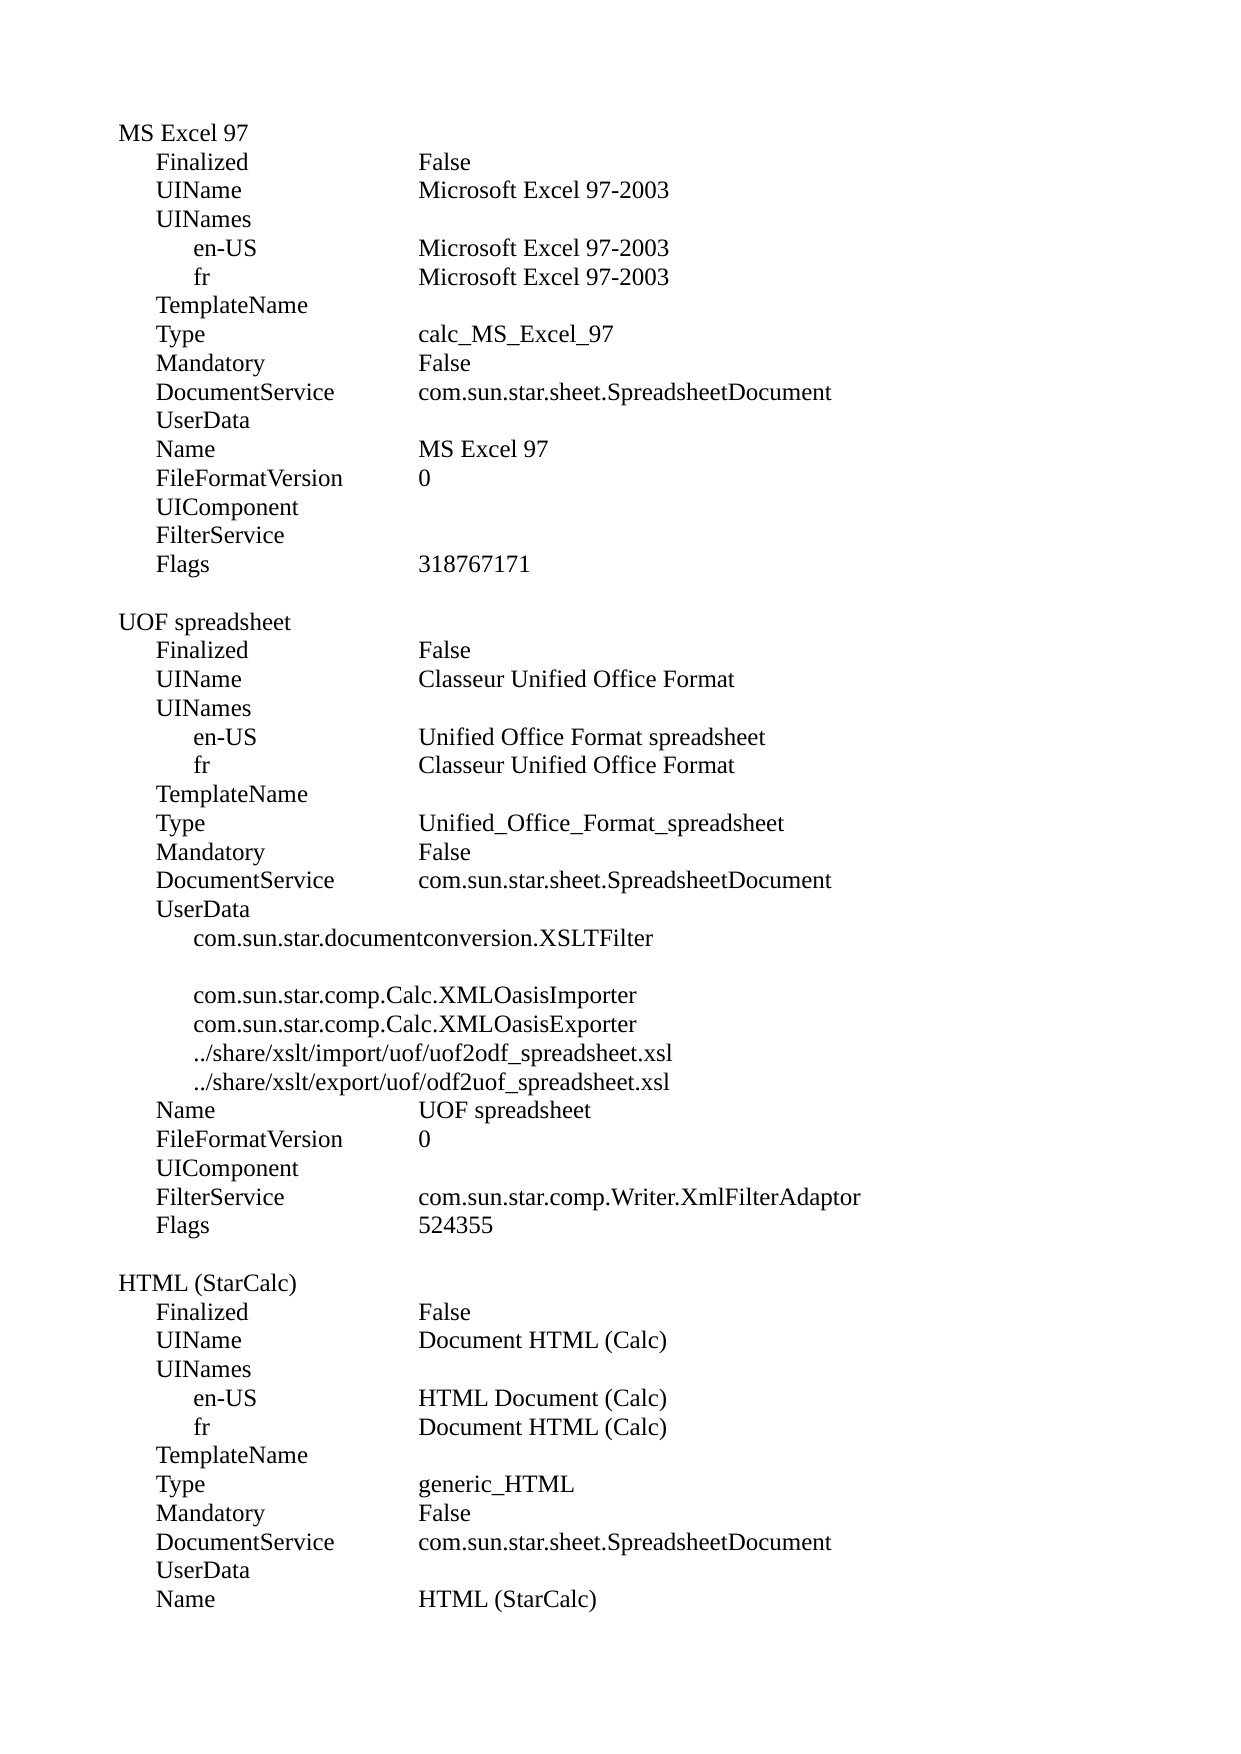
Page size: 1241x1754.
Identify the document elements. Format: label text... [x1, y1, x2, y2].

text UOF spreadsheet Finalized False UIName Classeur Unified Office Format UINames en-US Unified Office Format spreadsheet fr Classeur Unified Office Format TemplateName Type Unified_Office_Format_spreadsheet Mandatory False DocumentService com.sun.star.sheet.SpreadsheetDocument UserData com.sun.star.documentconversion.XSLTFilter com.sun.star.comp.Calc.XMLOasisImporter com.sun.star.comp.Calc.XMLOasisExporter ../share/xslt/import/uof/uof2odf_spreadsheet.xsl ../share/xslt/export/uof/odf2uof_spreadsheet.xsl Name UOF spreadsheet FileFormatVersion 0 UIComponent FilterService com.sun.star.comp.Writer.XmlFilterAdaptor Flags 524355 [118, 607, 1122, 1239]
text HTML (StarCalc) Finalized False UIName Document HTML (Calc) UINames en-US HTML Document (Calc) fr Document HTML (Calc) TemplateName Type generic_HTML Mandatory False DocumentService com.sun.star.sheet.SpreadsheetDocument UserData Name HTML (StarCalc) [118, 1268, 1122, 1613]
text MS Excel 97 Finalized False UIName Microsoft Excel 97-2003 UINames en-US Microsoft Excel 97-2003 fr Microsoft Excel 97-2003 TemplateName Type calc_MS_Excel_97 Mandatory False DocumentService com.sun.star.sheet.SpreadsheetDocument UserData Name MS Excel 97 FileFormatVersion 0 UIComponent FilterService Flags 318767171 [118, 118, 1122, 578]
